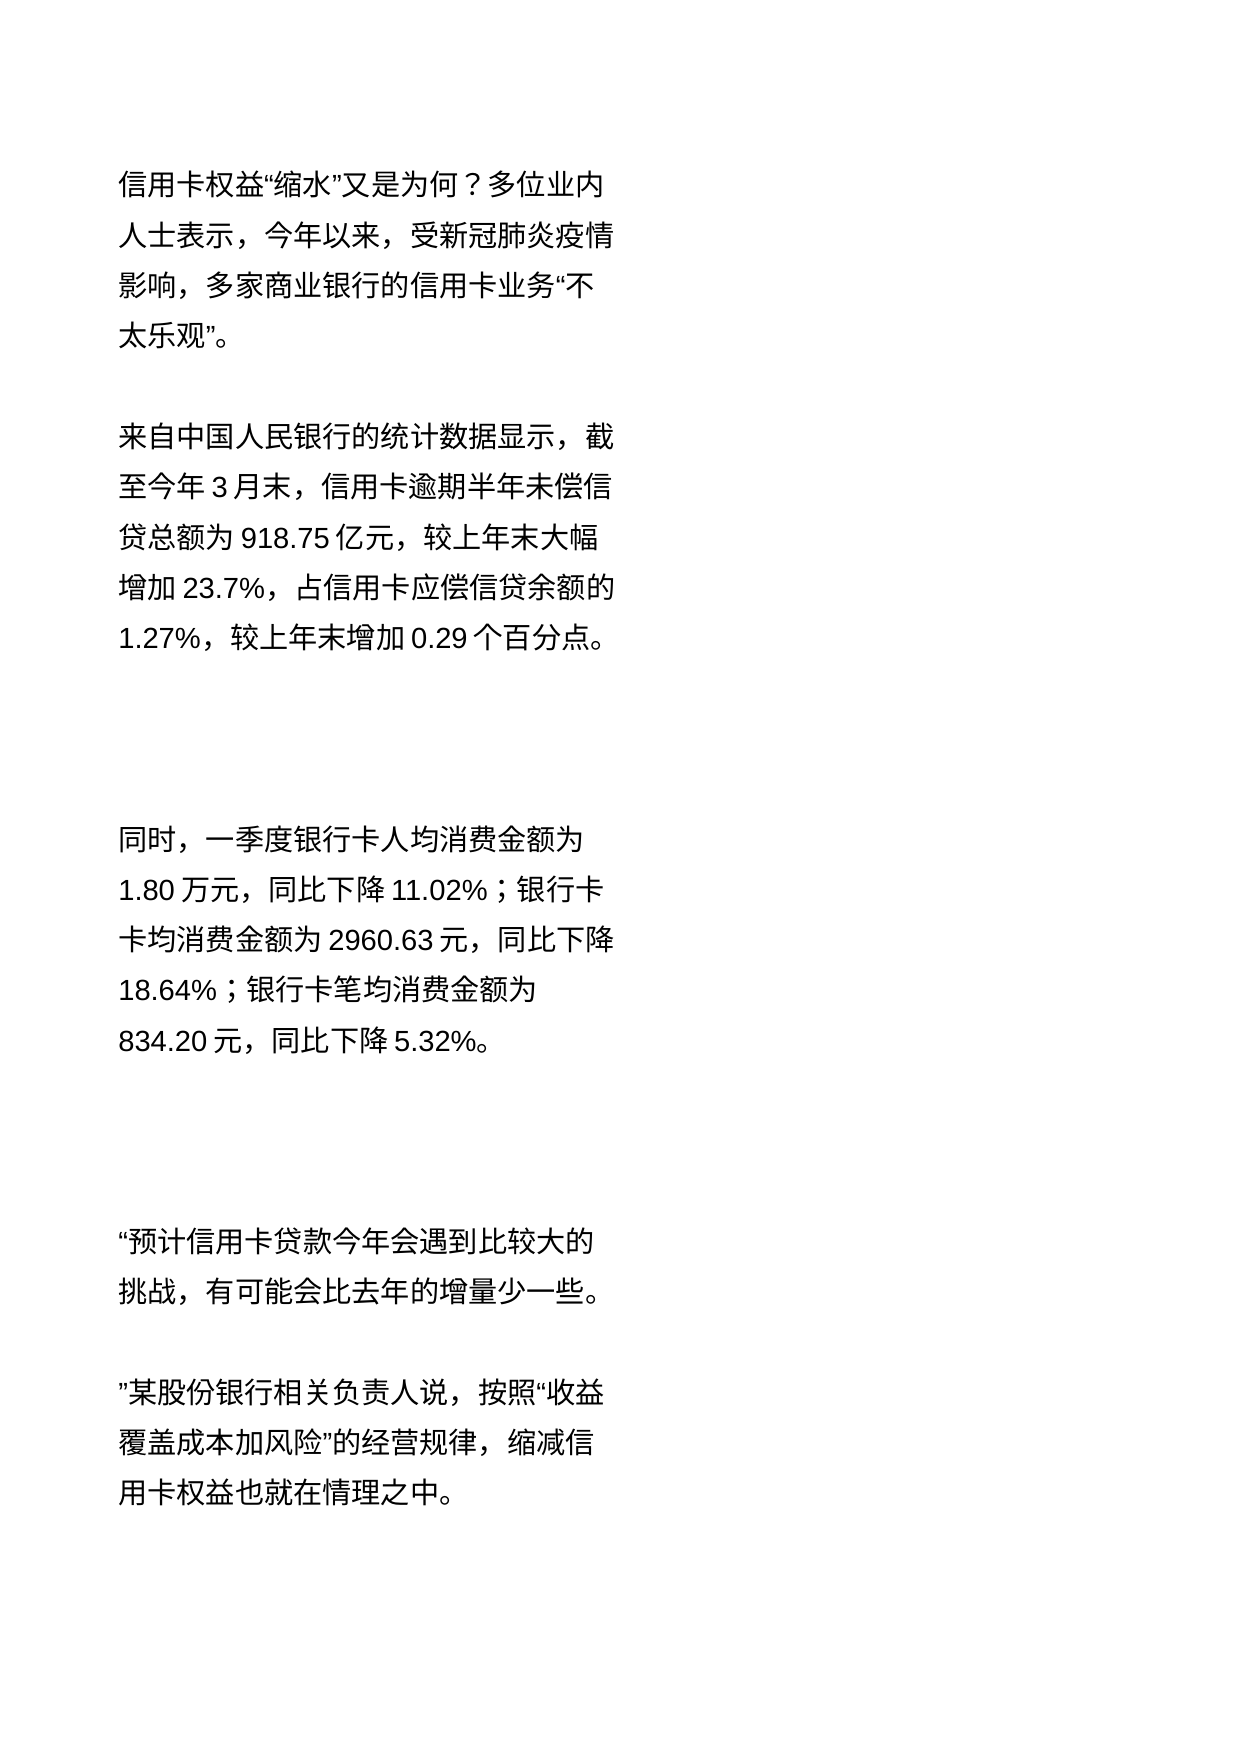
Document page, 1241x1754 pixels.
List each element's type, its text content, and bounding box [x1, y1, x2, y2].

text 来自中国人民银行的统计数据显示，截至今年3月末，信用卡逾期半年未偿信贷总额为918.75亿元，较上年末大幅增加23.7%，占信用卡应偿信贷余额的1.27%，较上年末增加0.29个百分点。 [118, 420, 620, 655]
text “预计信用卡贷款今年会遇到比较大的挑战，有可能会比去年的增量少一些。 [118, 1225, 620, 1309]
text 同时，一季度银行卡人均消费金额为1.80万元，同比下降11.02%；银行卡卡均消费金额为2960.63元，同比下降18.64%；银行卡笔均消费金额为834.20元，同比下降5.32%。 [118, 822, 620, 1057]
text ”某股份银行相关负责人说，按照“收益覆盖成本加风险”的经营规律，缩减信用卡权益也就在情理之中。 [118, 1376, 620, 1510]
text 信用卡权益“缩水”又是为何？多位业内人士表示，今年以来，受新冠肺炎疫情影响，多家商业银行的信用卡业务“不太乐观”。 [118, 168, 620, 353]
